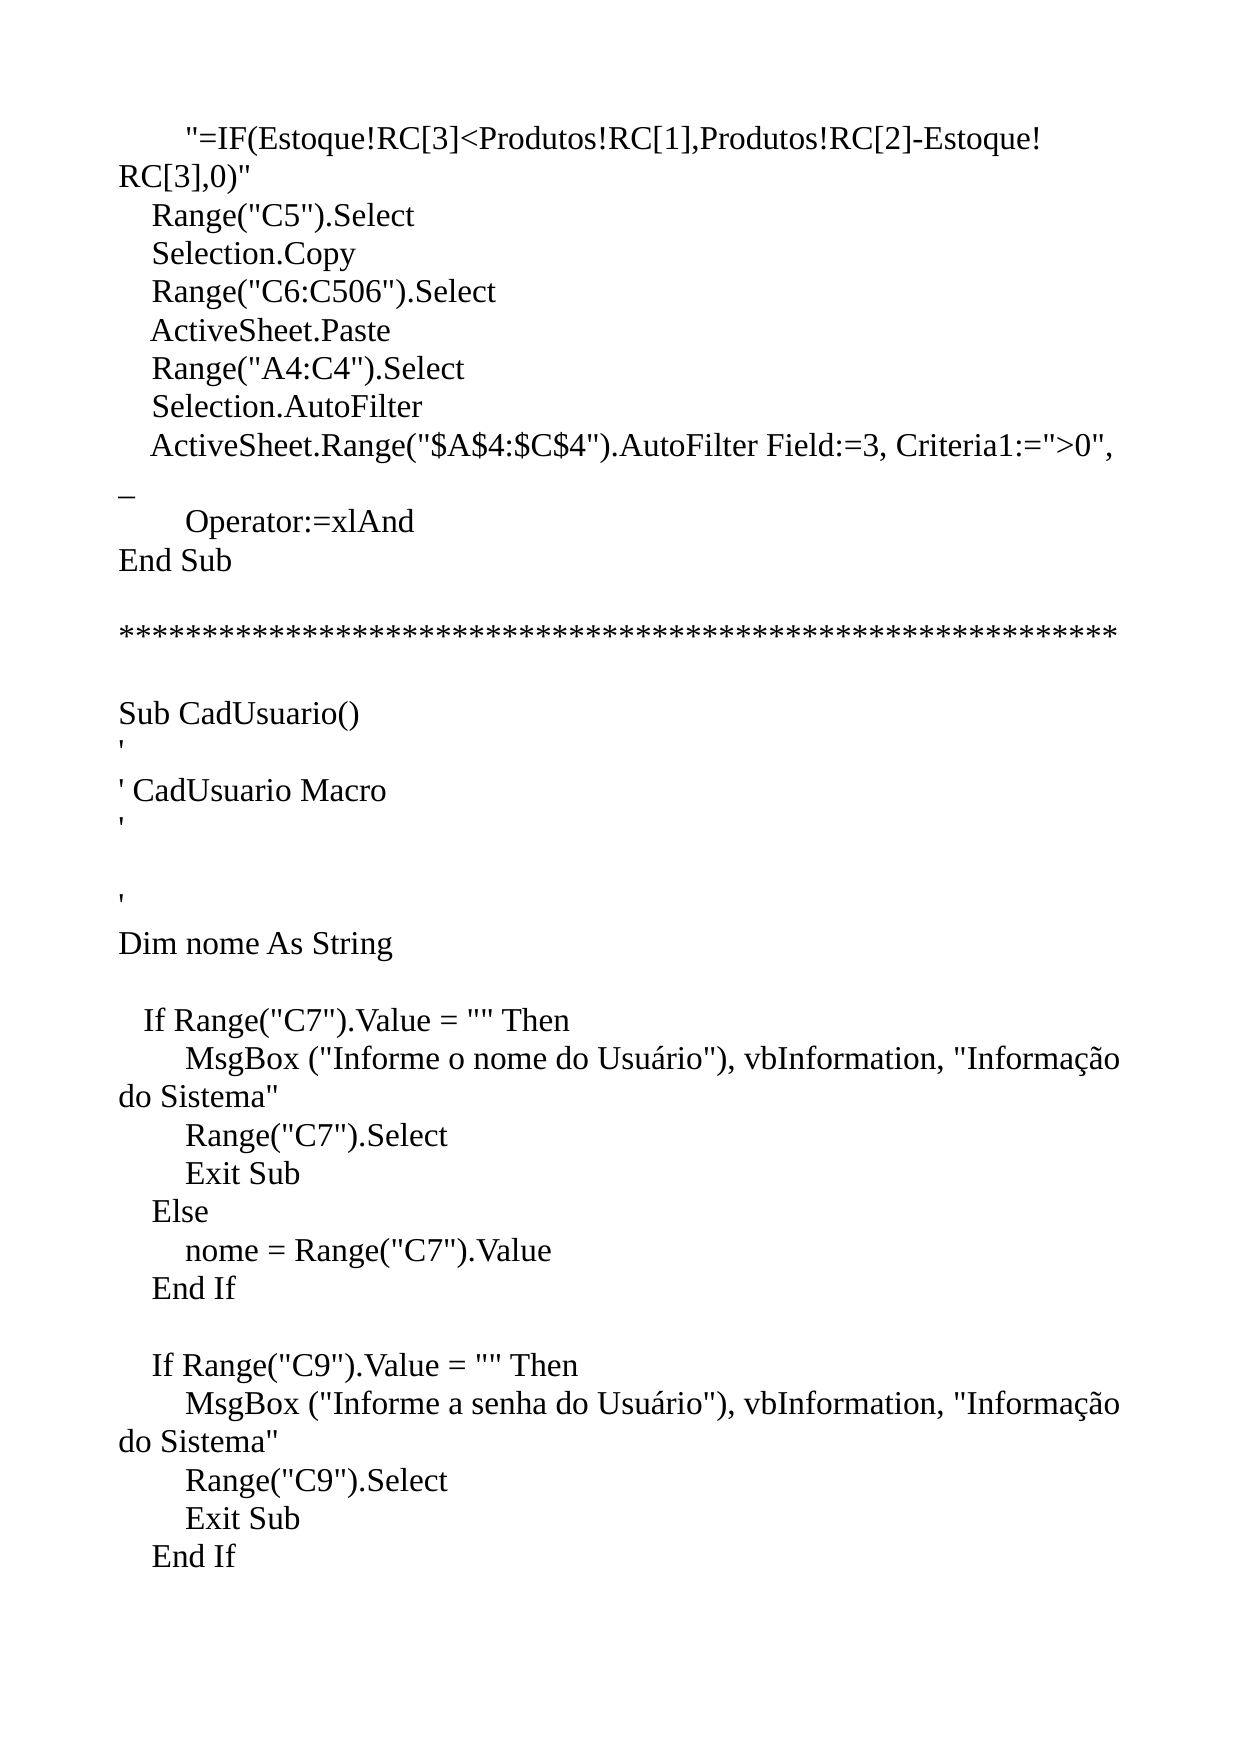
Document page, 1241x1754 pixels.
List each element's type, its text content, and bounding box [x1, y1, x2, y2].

text End If [118, 1268, 1122, 1306]
text ActiveSheet.Paste [118, 310, 1122, 348]
text End Sub [118, 540, 1122, 578]
text Exit Sub [118, 1498, 1122, 1536]
text If Range("C9").Value = "" Then [118, 1345, 1122, 1383]
text ' [118, 731, 1122, 770]
text MsgBox ("Informe o nome do Usuário"), vbInformation, "Informação do Sistema" [118, 1038, 1122, 1115]
text ' [118, 808, 1122, 846]
text Else [118, 1191, 1122, 1230]
text Dim nome As String [118, 923, 1122, 961]
text Range("A4:C4").Select [118, 348, 1122, 386]
text MsgBox ("Informe a senha do Usuário"), vbInformation, "Informação do Sistema" [118, 1383, 1122, 1460]
text Selection.Copy [118, 233, 1122, 271]
text Range("C5").Select [118, 195, 1122, 233]
text Range("C9").Select [118, 1460, 1122, 1498]
text Sub CadUsuario() [118, 693, 1122, 731]
text Exit Sub [118, 1153, 1122, 1191]
text Selection.AutoFilter [118, 386, 1122, 425]
text End If [118, 1536, 1122, 1575]
text Range("C7").Select [118, 1115, 1122, 1153]
text nome = Range("C7").Value [118, 1230, 1122, 1268]
text If Range("C7").Value = "" Then [118, 1000, 1122, 1038]
text ActiveSheet.Range("$A$4:$C$4").AutoFilter Field:=3, Criteria1:=">0", _ [118, 425, 1122, 501]
text ************************************************************ [118, 616, 1122, 655]
text Operator:=xlAnd [118, 501, 1122, 540]
text ' CadUsuario Macro [118, 770, 1122, 808]
text Range("C6:C506").Select [118, 271, 1122, 310]
text ' [118, 885, 1122, 923]
text "=IF(Estoque!RC[3]<Produtos!RC[1],Produtos!RC[2]-Estoque!RC[3],0)" [118, 118, 1122, 195]
